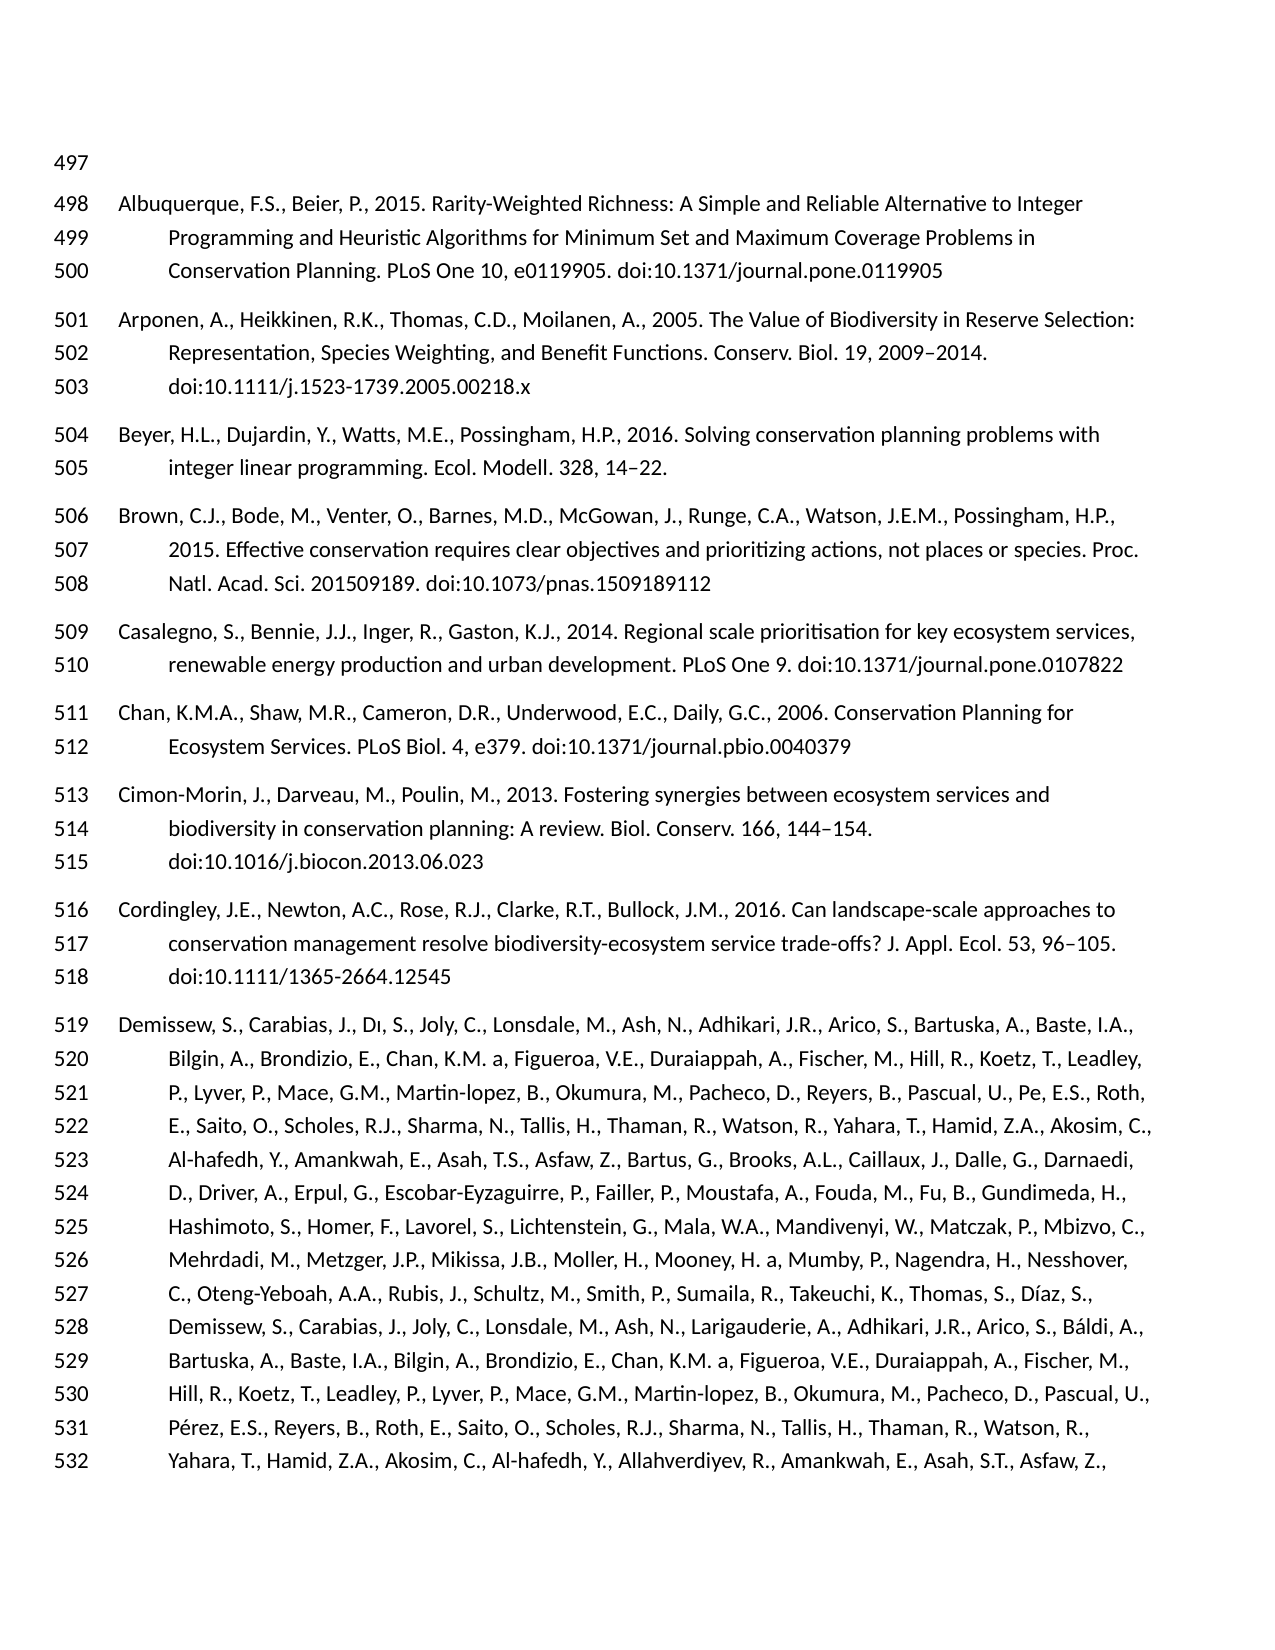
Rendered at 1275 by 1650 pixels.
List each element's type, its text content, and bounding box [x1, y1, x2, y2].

text Arponen, A., Heikkinen, R.K., Thomas, C.D., Moilanen, A., 2005. The Value of Biodiversity in Reserve Selection: Representation, Species Weighting, and Benefit Functions. Conserv. Biol. 19, 2009–2014. doi:10.1111/j.1523-1739.2005.00218.x [118, 305, 1157, 400]
text Beyer, H.L., Dujardin, Y., Watts, M.E., Possingham, H.P., 2016. Solving conservation planning problems with integer linear programming. Ecol. Modell. 328, 14–22. [118, 420, 1157, 482]
text Cordingley, J.E., Newton, A.C., Rose, R.J., Clarke, R.T., Bullock, J.M., 2016. Can landscape-scale approaches to conservation management resolve biodiversity-ecosystem service trade-offs? J. Appl. Ecol. 53, 96–105. doi:10.1111/1365-2664.12545 [118, 895, 1157, 991]
text Casalegno, S., Bennie, J.J., Inger, R., Gaston, K.J., 2014. Regional scale prioritisation for key ecosystem services, renewable energy production and urban development. PLoS One 9. doi:10.1371/journal.pone.0107822 [118, 617, 1157, 678]
text Brown, C.J., Bode, M., Venter, O., Barnes, M.D., McGowan, J., Runge, C.A., Watson, J.E.M., Possingham, H.P., 2015. Effective conservation requires clear objectives and prioritizing actions, not places or species. Proc. Natl. Acad. Sci. 201509189. doi:10.1073/pnas.1509189112 [118, 502, 1157, 597]
text Cimon-Morin, J., Darveau, M., Poulin, M., 2013. Fostering synergies between ecosystem services and biodiversity in conservation planning: A review. Biol. Conserv. 166, 144–154. doi:10.1016/j.biocon.2013.06.023 [118, 780, 1157, 875]
text Chan, K.M.A., Shaw, M.R., Cameron, D.R., Underwood, E.C., Daily, G.C., 2006. Conservation Planning for Ecosystem Services. PLoS Biol. 4, e379. doi:10.1371/journal.pbio.0040379 [118, 698, 1157, 760]
text Albuquerque, F.S., Beier, P., 2015. Rarity-Weighted Richness: A Simple and Reliable Alternative to Integer Programming and Heuristic Algorithms for Minimum Set and Maximum Coverage Problems in Conservation Planning. PLoS One 10, e0119905. doi:10.1371/journal.pone.0119905 [118, 189, 1157, 285]
text Demissew, S., Carabias, J., Dı, S., Joly, C., Lonsdale, M., Ash, N., Adhikari, J.R., Arico, S., Bartuska, A., Baste, I.A., Bilgin, A., Brondizio, E., Chan, K.M. a, Figueroa, V.E., Duraiappah, A., Fischer, M., Hill, R., Koetz, T., Leadley, P., Lyver, P., Mace, G.M., Martin-lopez, B., Okumura, M., Pacheco, D., Reyers, B., Pascual, U., Pe, E.S., Roth, E., Saito, O., Scholes, R.J., Sharma, N., Tallis, H., Thaman, R., Watson, R., Yahara, T., Hamid, Z.A., Akosim, C., Al-hafedh, Y., Amankwah, E., Asah, T.S., Asfaw, Z., Bartus, G., Brooks, A.L., Caillaux, J., Dalle, G., Darnaedi, D., Driver, A., Erpul, G., Escobar-Eyzaguirre, P., Failler, P., Moustafa, A., Fouda, M., Fu, B., Gundimeda, H., Hashimoto, S., Homer, F., Lavorel, S., Lichtenstein, G., Mala, W.A., Mandivenyi, W., Matczak, P., Mbizvo, C., Mehrdadi, M., Metzger, J.P., Mikissa, J.B., Moller, H., Mooney, H. a, Mumby, P., Nagendra, H., Nesshover, C., Oteng-Yeboah, A.A., Rubis, J., Schultz, M., Smith, P., Sumaila, R., Takeuchi, K., Thomas, S., Díaz, S., Demissew, S., Carabias, J., Joly, C., Lonsdale, M., Ash, N., Larigauderie, A., Adhikari, J.R., Arico, S., Báldi, A., Bartuska, A., Baste, I.A., Bilgin, A., Brondizio, E., Chan, K.M. a, Figueroa, V.E., Duraiappah, A., Fischer, M., Hill, R., Koetz, T., Leadley, P., Lyver, P., Mace, G.M., Martin-lopez, B., Okumura, M., Pacheco, D., Pascual, U., Pérez, E.S., Reyers, B., Roth, E., Saito, O., Scholes, R.J., Sharma, N., Tallis, H., Thaman, R., Watson, R., Yahara, T., Hamid, Z.A., Akosim, C., Al-hafedh, Y., Allahverdiyev, R., Amankwah, E., Asah, S.T., Asfaw, Z., [118, 1011, 1157, 1475]
